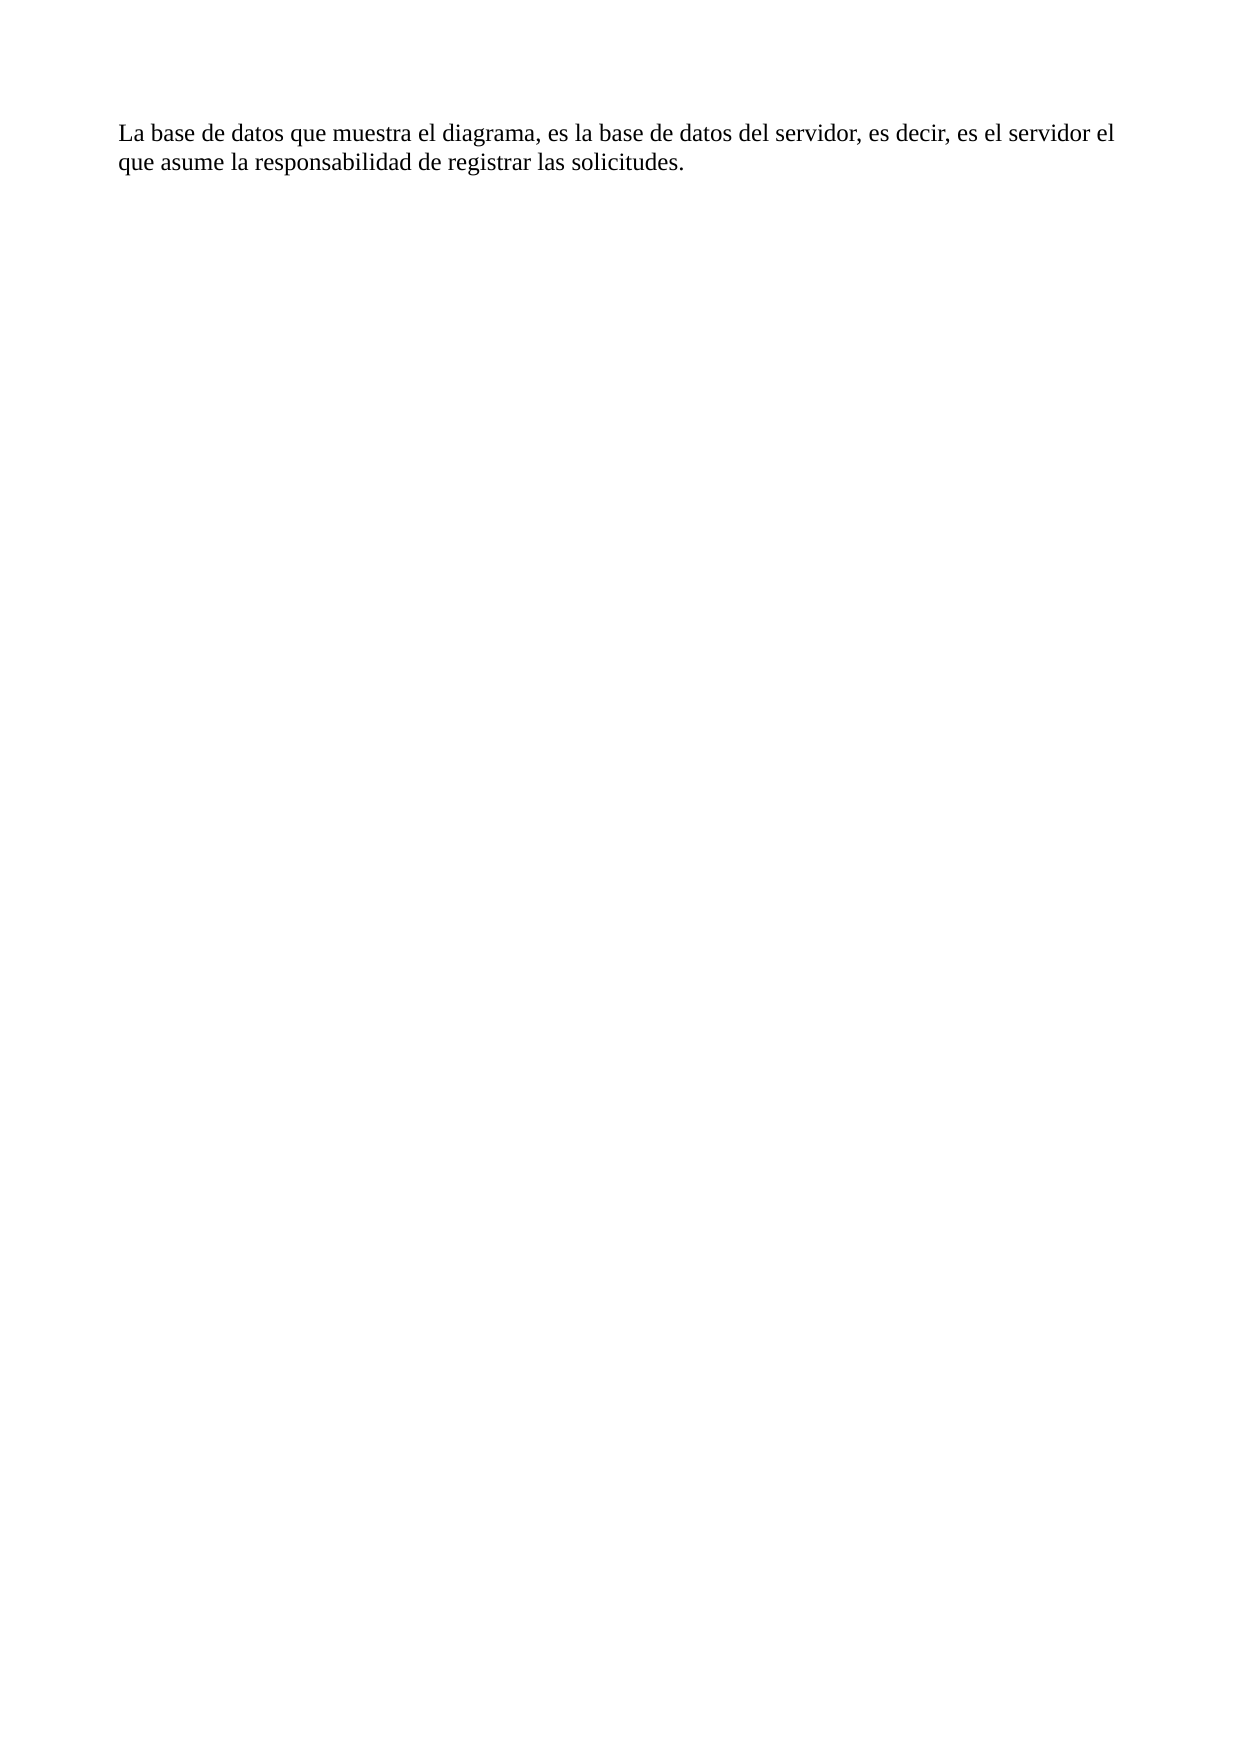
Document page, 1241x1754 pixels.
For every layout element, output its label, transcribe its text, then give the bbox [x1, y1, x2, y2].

text La base de datos que muestra el diagrama, es la base de datos del servidor, es decir, es el servidor el que asume la responsabilidad de registrar las solicitudes. [118, 118, 1122, 176]
